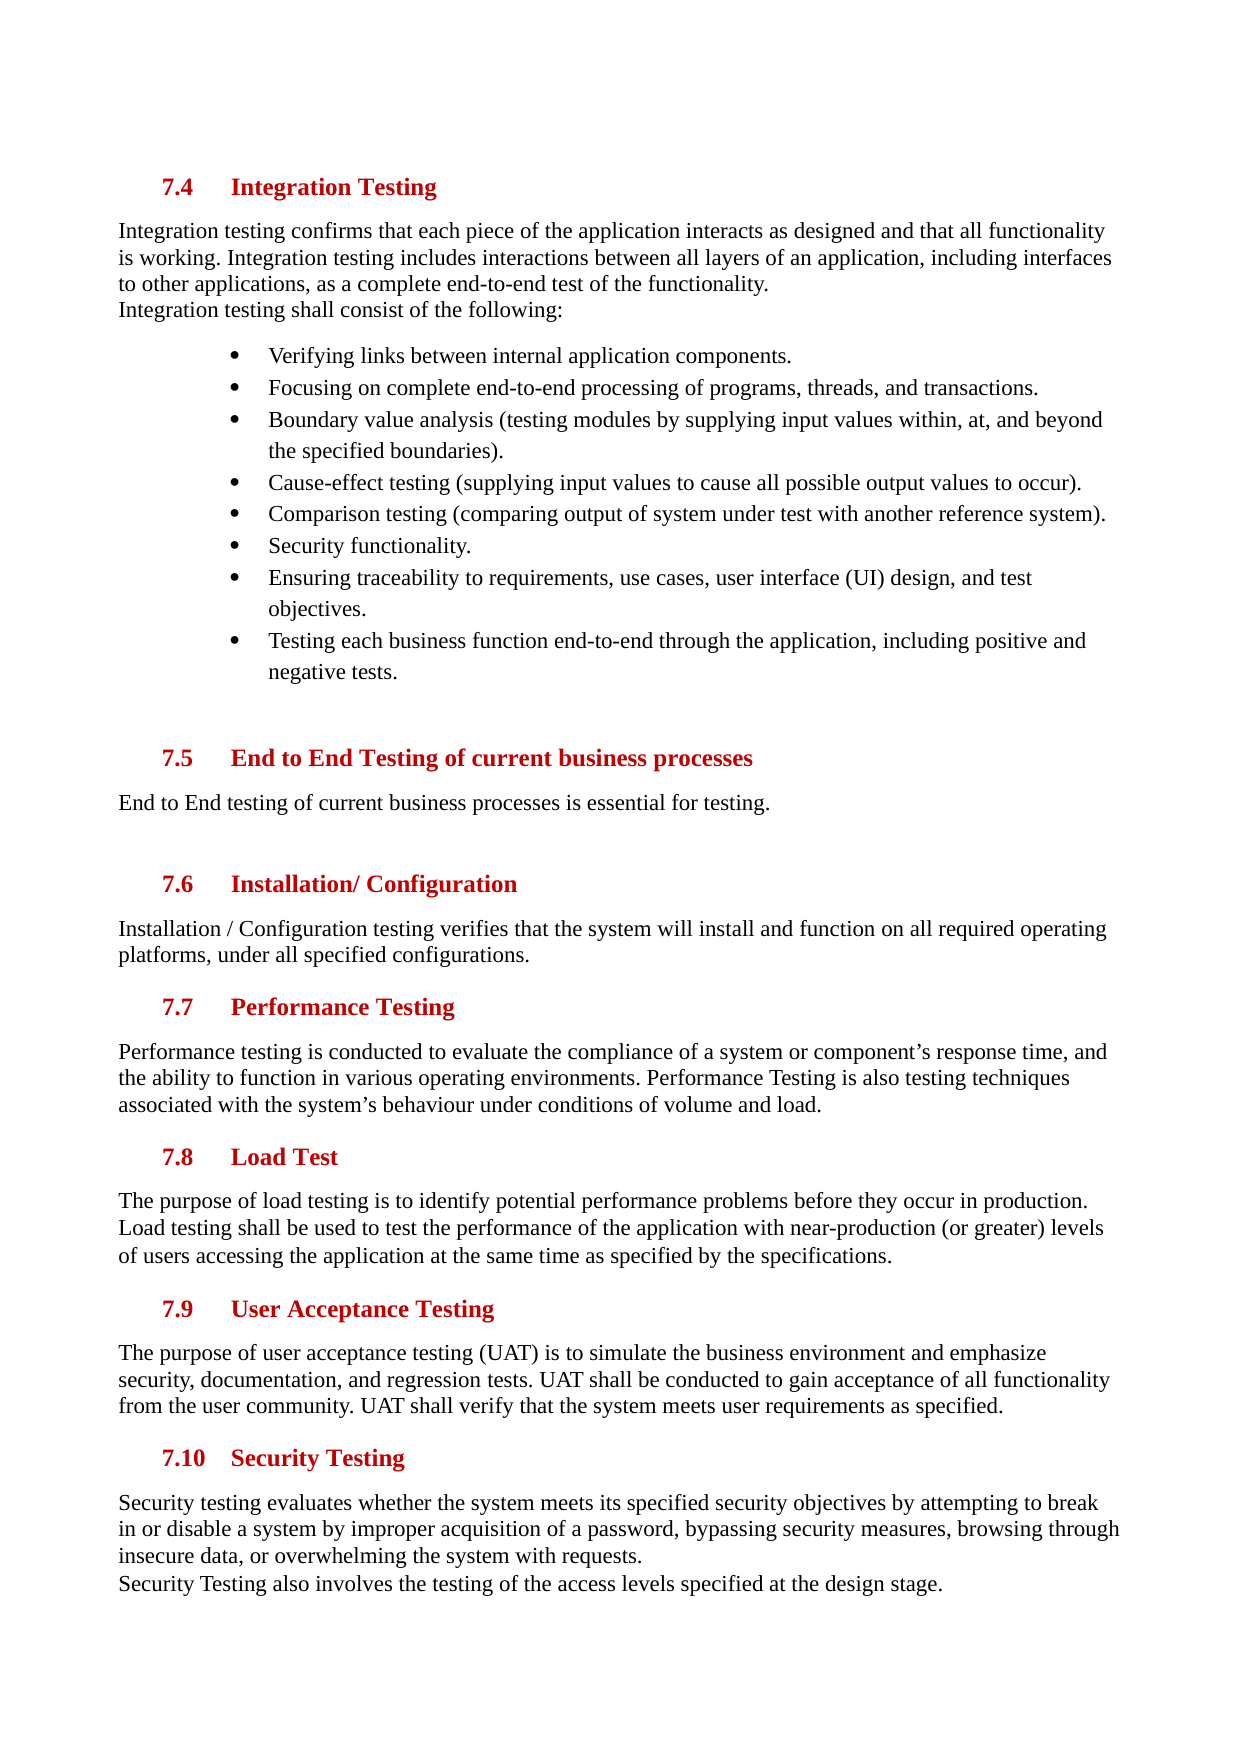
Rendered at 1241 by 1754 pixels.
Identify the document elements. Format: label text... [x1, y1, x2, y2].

subtitle Load Test [156, 1142, 1122, 1171]
list Ensuring traceability to requirements, use cases, user interface (UI) design, and test objectives. [231, 563, 1122, 621]
list Security Testing also involves the testing of the access levels specified at the design stage. [71, 1570, 1122, 1597]
subtitle User Acceptance Testing [156, 1294, 1122, 1323]
list Verifying links between internal application components. [231, 343, 1122, 369]
list Comparison testing (comparing output of system under test with another reference system). [231, 500, 1122, 527]
text The purpose of user acceptance testing (UAT) is to simulate the business environment and emphasize security, documentation, and regression tests. UAT shall be conducted to gain acceptance of all functionality from the user community. UAT shall verify that the system meets user requirements as specified. [118, 1339, 1122, 1418]
text Performance testing is conducted to evaluate the compliance of a system or component’s response time, and the ability to function in various operating environments. Performance Testing is also testing techniques associated with the system’s behaviour under conditions of volume and load. [118, 1038, 1122, 1117]
subtitle Installation/ Configuration [156, 869, 1122, 898]
list Security functionality. [231, 532, 1122, 558]
subtitle Integration Testing [155, 172, 1122, 201]
list Testing each business function end-to-end through the application, including positive and negative tests. [231, 627, 1122, 684]
subtitle End to End Testing of current business processes [155, 743, 1122, 772]
list Security testing evaluates whether the system meets its specified security objectives by attempting to break in or disable a system by improper acquisition of a password, bypassing security measures, browsing through insecure data, or overwhelming the system with requests. [71, 1489, 1122, 1568]
text Integration testing shall consist of the following: [118, 296, 1122, 323]
text End to End testing of current business processes is essential for testing. [118, 789, 1122, 815]
list The purpose of load testing is to identify potential performance problems before they occur in production. Load testing shall be used to test the performance of the application with near-production (or greater) levels of users accessing the application at the same time as specified by the specifications. [71, 1187, 1122, 1269]
subtitle Performance Testing [156, 992, 1122, 1021]
text Installation / Configuration testing verifies that the system will install and function on all required operating platforms, under all specified configurations. [118, 915, 1122, 967]
list Cause-effect testing (supplying input values to cause all possible output values to occur). [231, 469, 1122, 495]
subtitle Security Testing [155, 1443, 1122, 1472]
list Focusing on complete end-to-end processing of programs, threads, and transactions. [231, 374, 1122, 401]
text Integration testing confirms that each piece of the application interacts as designed and that all functionality is working. Integration testing includes interactions between all layers of an application, including interfaces to other applications, as a complete end-to-end test of the functionality. [118, 217, 1122, 296]
list Boundary value analysis (testing modules by supplying input values within, at, and beyond the specified boundaries). [231, 406, 1122, 464]
